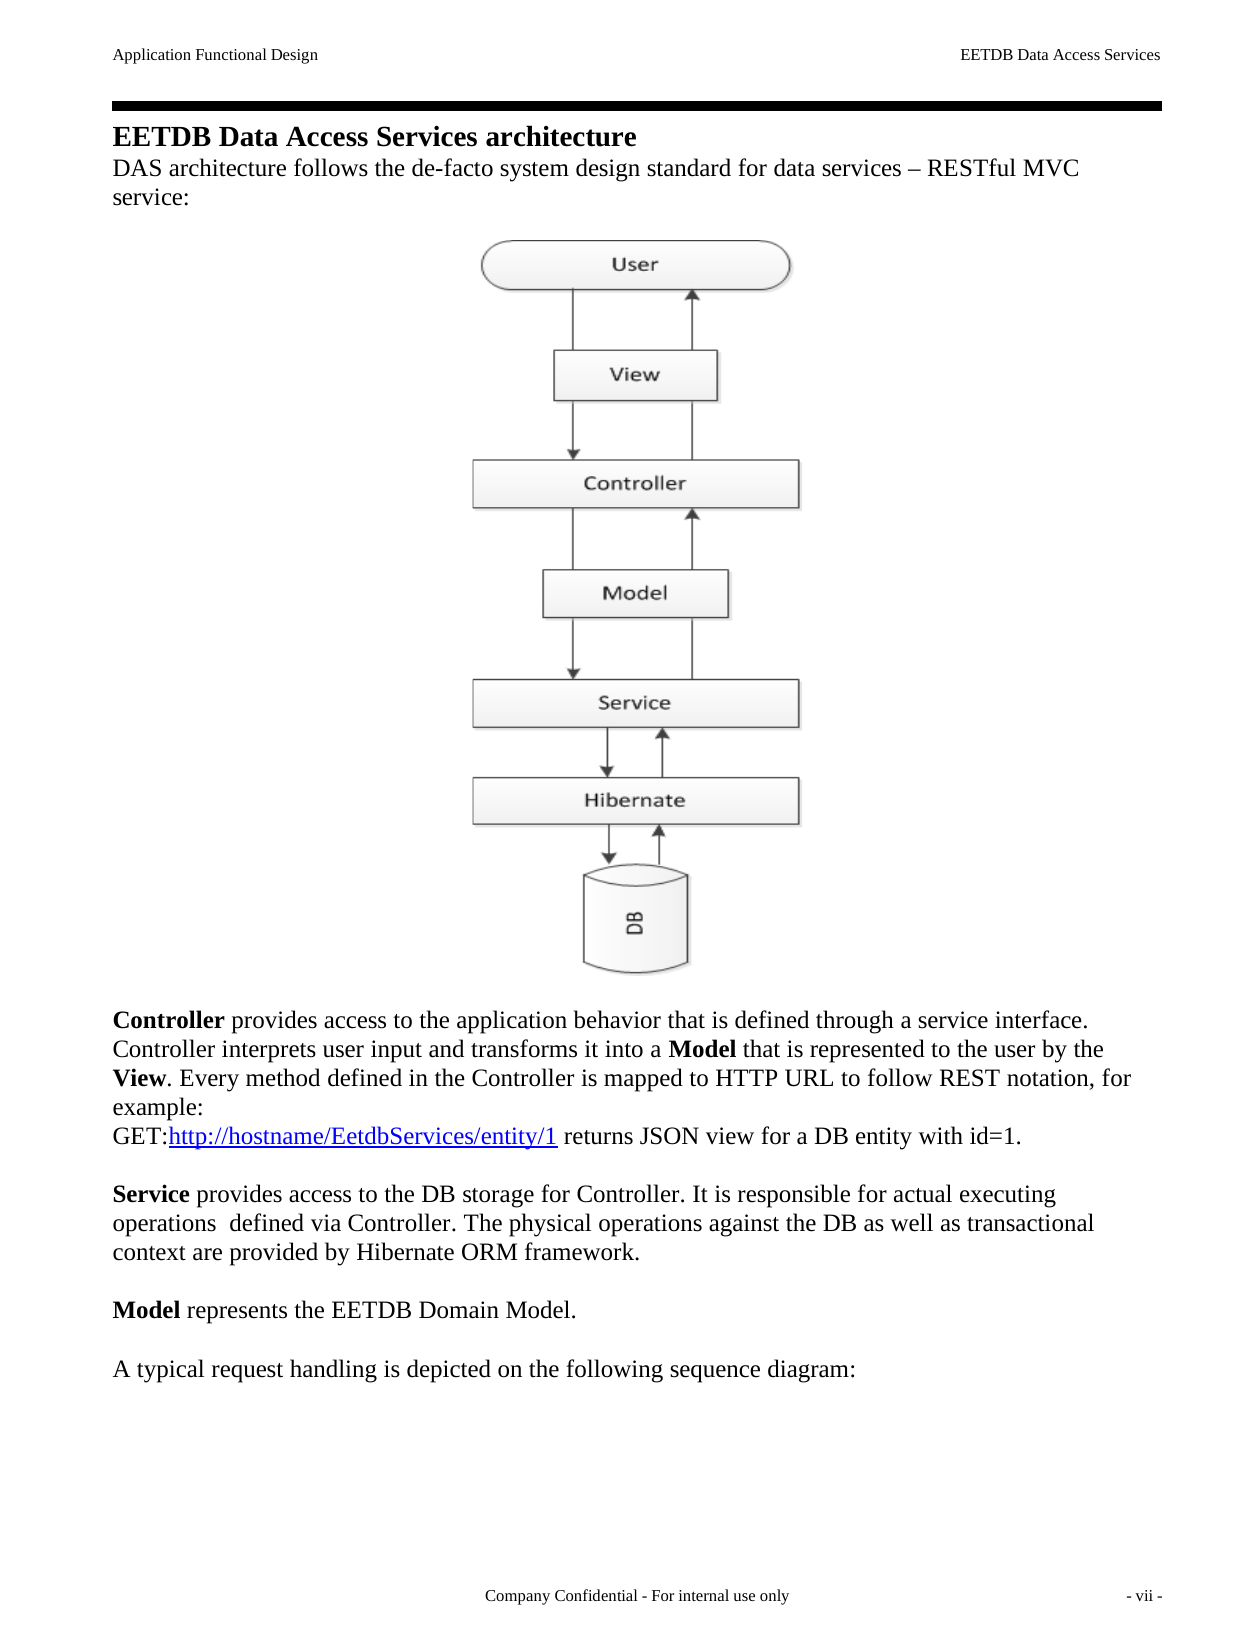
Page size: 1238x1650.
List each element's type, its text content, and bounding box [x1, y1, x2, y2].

picture [472, 240, 803, 976]
subtitle EETDB Data Access Services architecture [112, 111, 1162, 153]
text A typical request handling is depicted on the following sequence diagram: [112, 1353, 1162, 1383]
text Model represents the EETDB Domain Model. [112, 1295, 1162, 1324]
text GET:http://hostname/EetdbServices/entity/1 returns JSON view for a DB entity with id=1. [112, 1121, 1162, 1150]
text Controller provides access to the application behavior that is defined through a service interface. Controller interprets user input and transforms it into a Model that is represented to the user by the View. Every method defined in the Controller is mapped to HTTP URL to follow REST notation, for example: [112, 1005, 1162, 1121]
text DAS architecture follows the de-facto system design standard for data services – RESTful MVC service: [112, 153, 1162, 211]
text Service provides access to the DB storage for Controller. It is responsible for actual executing operations defined via Controller. The physical operations against the DB as well as transactional context are provided by Hibernate ORM framework. [112, 1179, 1162, 1266]
